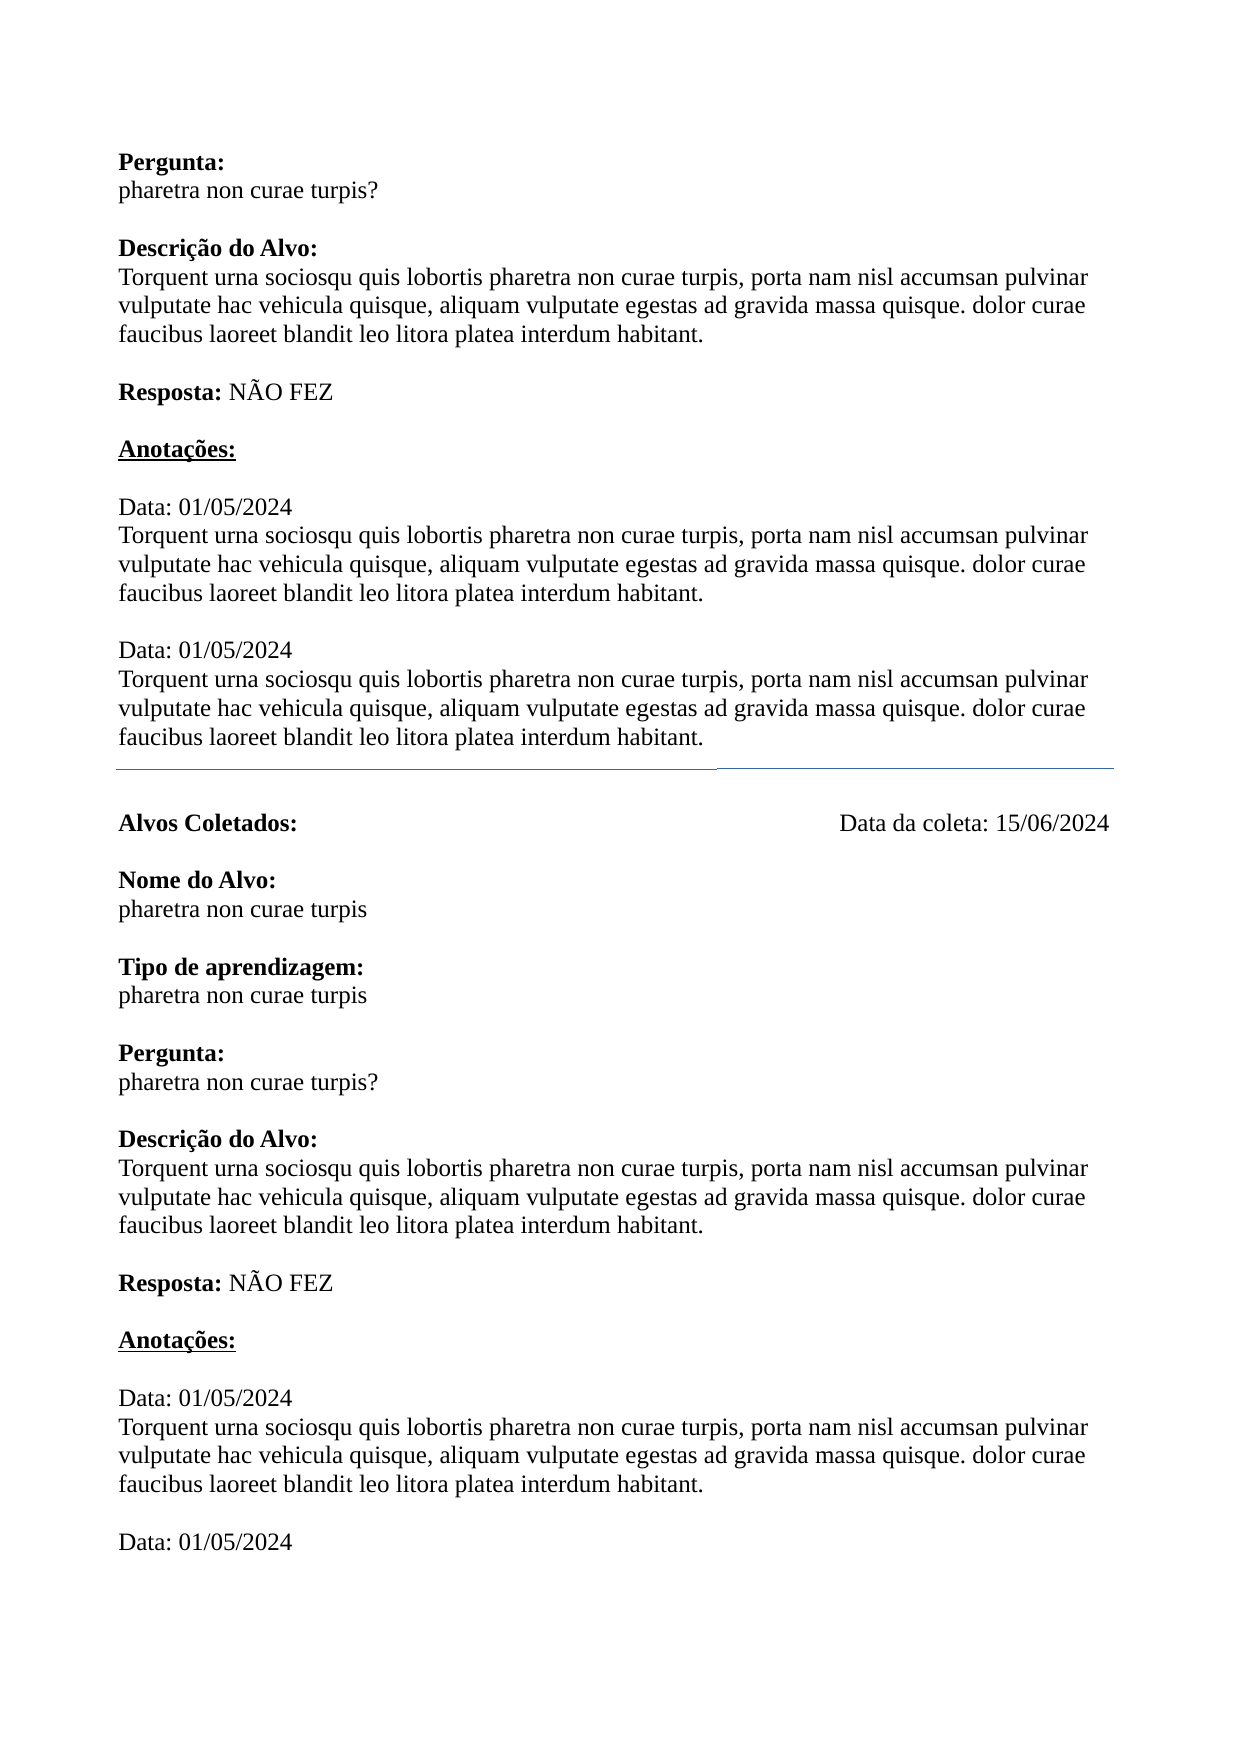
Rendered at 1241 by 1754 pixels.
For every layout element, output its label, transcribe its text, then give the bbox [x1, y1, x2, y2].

text Torquent urna sociosqu quis lobortis pharetra non curae turpis, porta nam nisl accumsan pulvinar vulputate hac vehicula quisque, aliquam vulputate egestas ad gravida massa quisque. dolor curae faucibus laoreet blandit leo litora platea interdum habitant. [118, 1153, 1122, 1239]
text Torquent urna sociosqu quis lobortis pharetra non curae turpis, porta nam nisl accumsan pulvinar vulputate hac vehicula quisque, aliquam vulputate egestas ad gravida massa quisque. dolor curae faucibus laoreet blandit leo litora platea interdum habitant. [118, 521, 1122, 607]
text Descrição do Alvo: [118, 233, 1122, 262]
text Anotações: [118, 1326, 1122, 1354]
text Nome do Alvo: [118, 866, 1122, 894]
text Data: 01/05/2024 [118, 1383, 1122, 1412]
text Data: 01/05/2024 [118, 1527, 1122, 1556]
text pharetra non curae turpis? [118, 176, 1122, 204]
text Tipo de aprendizagem: [118, 952, 1122, 981]
text Anotações: [118, 434, 1122, 463]
text Pergunta: [118, 147, 1122, 176]
text pharetra non curae turpis [118, 981, 1122, 1009]
text pharetra non curae turpis [118, 894, 1122, 923]
text Data: 01/05/2024 [118, 636, 1122, 664]
text Pergunta: [118, 1038, 1122, 1067]
text pharetra non curae turpis? [118, 1067, 1122, 1096]
text Resposta: NÃO FEZ [118, 377, 1122, 406]
text Torquent urna sociosqu quis lobortis pharetra non curae turpis, porta nam nisl accumsan pulvinar vulputate hac vehicula quisque, aliquam vulputate egestas ad gravida massa quisque. dolor curae faucibus laoreet blandit leo litora platea interdum habitant. [118, 262, 1122, 348]
text Descrição do Alvo: [118, 1124, 1122, 1153]
text Resposta: NÃO FEZ [118, 1268, 1122, 1297]
text Torquent urna sociosqu quis lobortis pharetra non curae turpis, porta nam nisl accumsan pulvinar vulputate hac vehicula quisque, aliquam vulputate egestas ad gravida massa quisque. dolor curae faucibus laoreet blandit leo litora platea interdum habitant. [118, 1412, 1122, 1498]
text Data: 01/05/2024 [118, 492, 1122, 521]
text Alvos Coletados: Data da coleta: 15/06/2024 [118, 808, 1122, 837]
text Torquent urna sociosqu quis lobortis pharetra non curae turpis, porta nam nisl accumsan pulvinar vulputate hac vehicula quisque, aliquam vulputate egestas ad gravida massa quisque. dolor curae faucibus laoreet blandit leo litora platea interdum habitant. [118, 664, 1122, 751]
